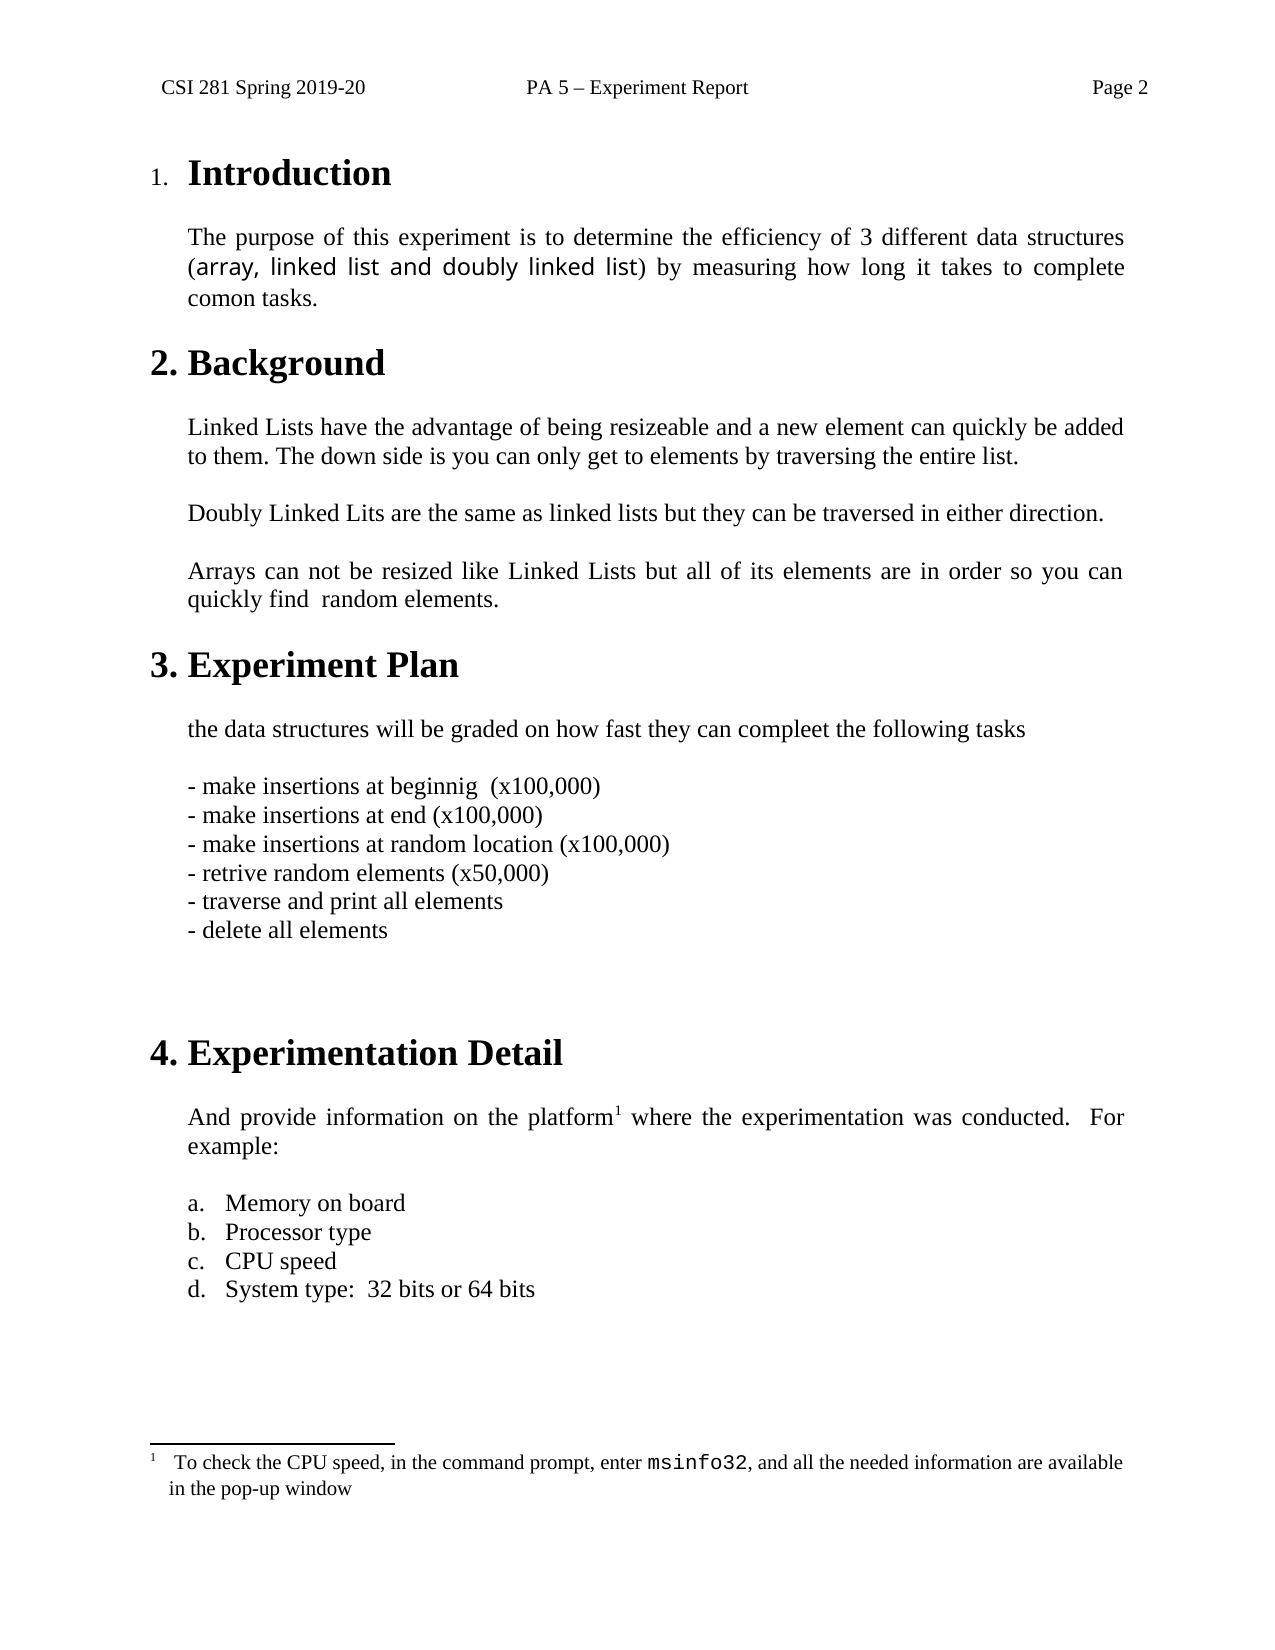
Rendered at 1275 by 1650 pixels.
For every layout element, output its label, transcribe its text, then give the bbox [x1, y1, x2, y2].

list And provide information on the platform where the experimentation was conducted. For example: [187, 1102, 1125, 1159]
list - delete all elements [187, 915, 1125, 944]
list Experiment Plan [150, 642, 1125, 685]
list Experimentation Detail [150, 1030, 1125, 1073]
list - make insertions at random location (x100,000) [187, 829, 1125, 858]
list The purpose of this experiment is to determine the efficiency of 3 different data structures (array, linked list and doubly linked list) by measuring how long it takes to complete comon tasks. [187, 222, 1125, 311]
list - make insertions at beginnig (x100,000) [187, 771, 1125, 800]
list CPU speed [187, 1246, 1125, 1274]
list Background [150, 340, 1125, 383]
text To check the CPU speed, in the command prompt, enter msinfo32, and all the needed information are available in the pop-up window [150, 1450, 1125, 1500]
list Processor type [187, 1217, 1125, 1246]
list Arrays can not be resized like Linked Lists but all of its elements are in order so you can quickly find random elements. [187, 556, 1125, 613]
list Memory on board [187, 1188, 1125, 1217]
list Doubly Linked Lits are the same as linked lists but they can be traversed in either direction. [187, 498, 1125, 527]
list System type: 32 bits or 64 bits [187, 1274, 1125, 1303]
list - retrive random elements (x50,000) [187, 858, 1125, 886]
list Introduction [150, 150, 1125, 193]
list the data structures will be graded on how fast they can compleet the following tasks [187, 714, 1125, 743]
list - traverse and print all elements [187, 886, 1125, 915]
list Linked Lists have the advantage of being resizeable and a new element can quickly be added to them. The down side is you can only get to elements by traversing the entire list. [187, 412, 1125, 469]
list - make insertions at end (x100,000) [187, 800, 1125, 829]
